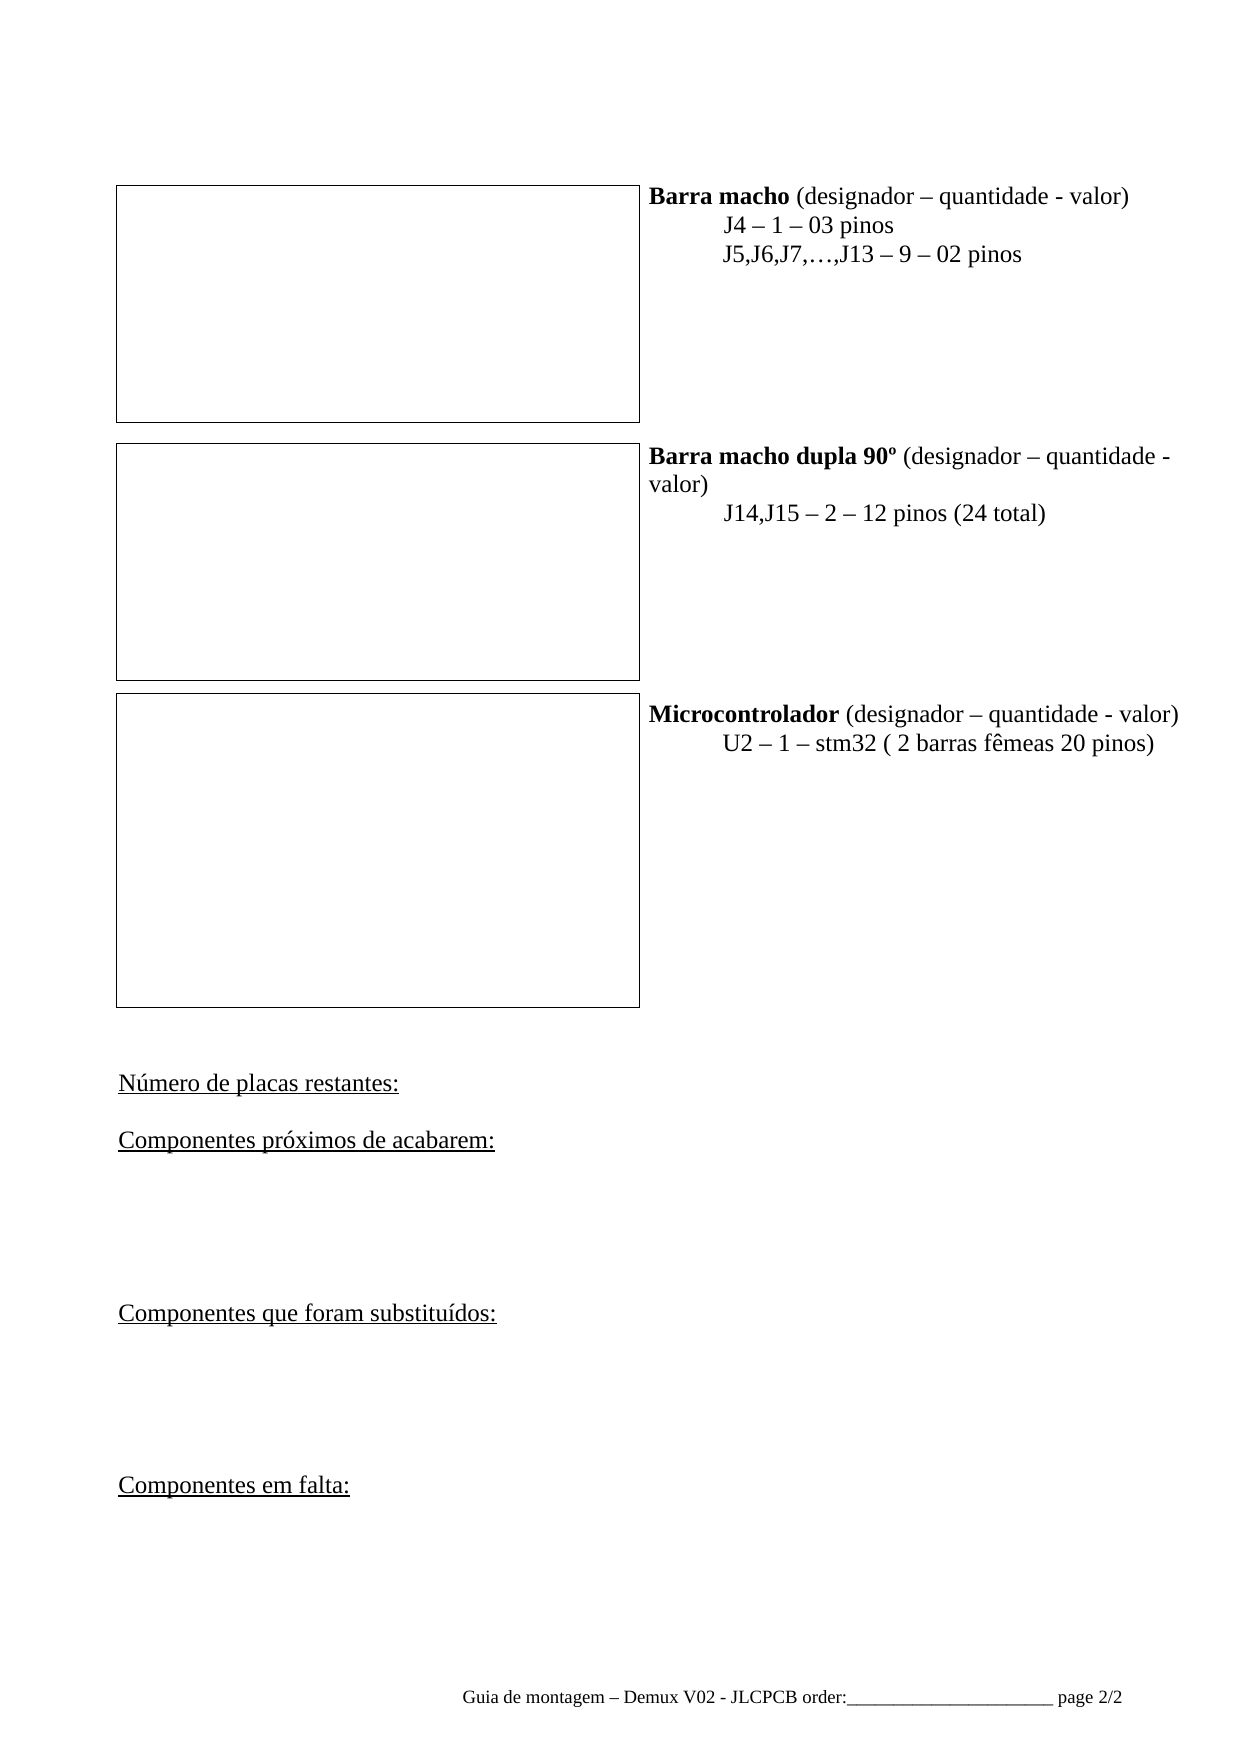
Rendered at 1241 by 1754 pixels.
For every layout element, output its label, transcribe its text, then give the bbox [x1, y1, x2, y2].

text Componentes que foram substituídos: [118, 1298, 1122, 1326]
text Componentes próximos de acabarem: [118, 1125, 1122, 1154]
text Número de placas restantes: [118, 1068, 1122, 1096]
text Componentes em falta: [118, 1470, 1122, 1499]
